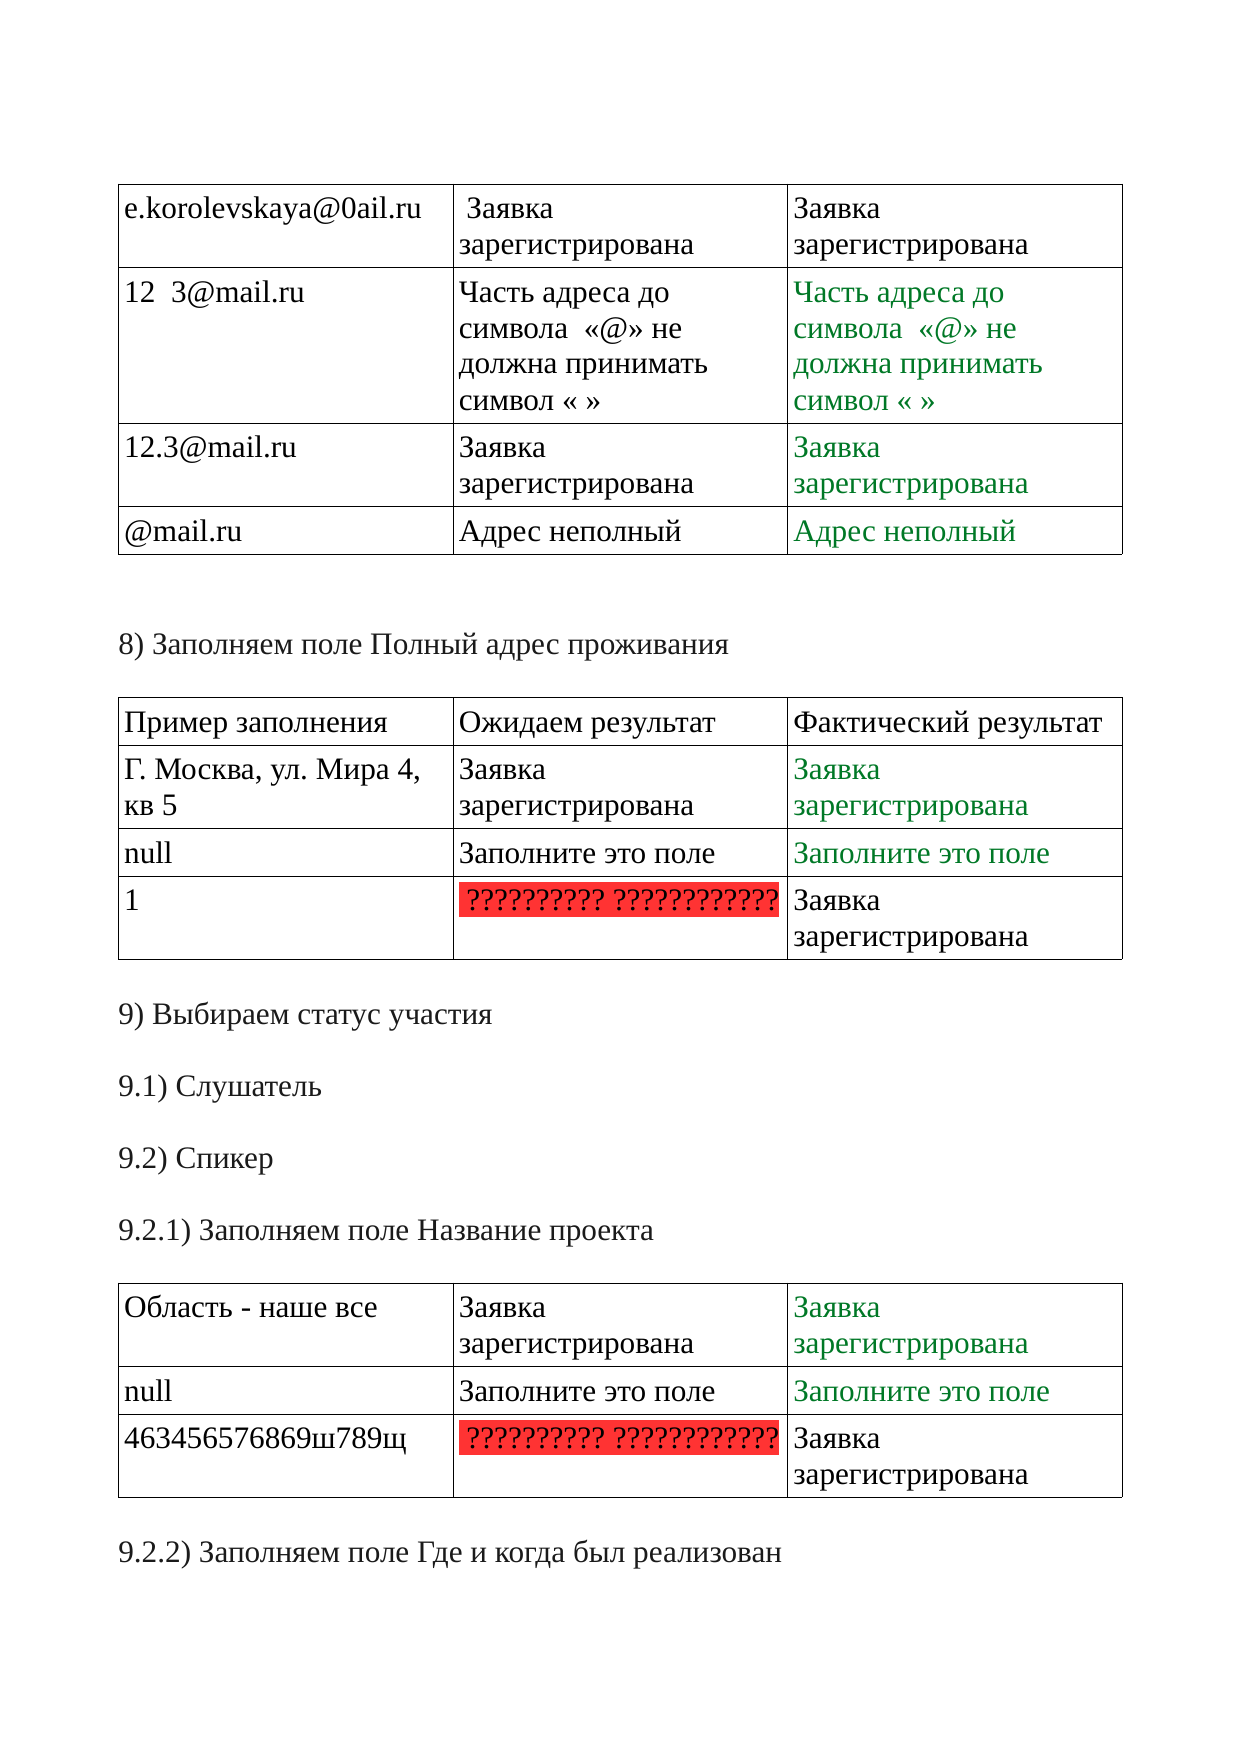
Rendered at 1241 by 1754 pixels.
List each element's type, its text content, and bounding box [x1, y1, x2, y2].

table_cell Заявка зарегистрирована [454, 746, 787, 828]
table_cell Заявка зарегистрирована [454, 424, 787, 506]
table_header Часть адреса до символа «@» не должна принимать символ « » [788, 268, 1122, 422]
table_header Фактический результат [788, 698, 1122, 745]
table_header Ожидаем результат [454, 698, 787, 745]
table_cell 12.3@mail.ru [119, 424, 453, 506]
table_header @mail.ru [119, 507, 453, 553]
table_cell Заполните это поле [788, 829, 1122, 876]
table_header Заявка зарегистрирована [454, 1284, 787, 1366]
text 9) Выбираем статус участия [118, 995, 1122, 1031]
text 9.2.2) Заполняем поле Где и когда был реализован [118, 1533, 1122, 1569]
table_cell e.korolevskaya@0ail.ru [119, 185, 453, 267]
table_cell Заявка зарегистрирована [788, 424, 1122, 506]
table_cell 1 [119, 877, 453, 959]
table_cell Заполните это поле [454, 1367, 787, 1414]
table_cell Заявка зарегистрирована [454, 185, 787, 267]
table_cell Заполните это поле [454, 829, 787, 876]
table_cell Г. Москва, ул. Мира 4, кв 5 [119, 746, 453, 828]
table_cell ?????????? ???????????? [454, 1415, 787, 1497]
table_cell ?????????? ???????????? [454, 877, 787, 959]
table_cell Заполните это поле [788, 1367, 1122, 1414]
table_cell Заявка зарегистрирована [788, 185, 1122, 267]
table_header 12 3@mail.ru [119, 268, 453, 422]
text 9.1) Слушатель [118, 1067, 1122, 1103]
text 9.2.1) Заполняем поле Название проекта [118, 1211, 1122, 1247]
table_cell Заявка зарегистрирована [788, 1415, 1122, 1497]
table_cell 463456576869ш789щ [119, 1415, 453, 1497]
table_header Адрес неполный [788, 507, 1122, 553]
table_cell Заявка зарегистрирована [788, 877, 1122, 959]
table_cell null [119, 1367, 453, 1414]
table_header Часть адреса до символа «@» не должна принимать символ « » [454, 268, 787, 422]
text 8) Заполняем поле Полный адрес проживания [118, 625, 1122, 661]
text 9.2) Спикер [118, 1139, 1122, 1175]
table_header Область - наше все [119, 1284, 453, 1366]
table_header Заявка зарегистрирована [788, 1284, 1122, 1366]
table_cell null [119, 829, 453, 876]
table_cell Заявка зарегистрирована [788, 746, 1122, 828]
table_header Пример заполнения [119, 698, 453, 745]
table_header Адрес неполный [454, 507, 787, 553]
